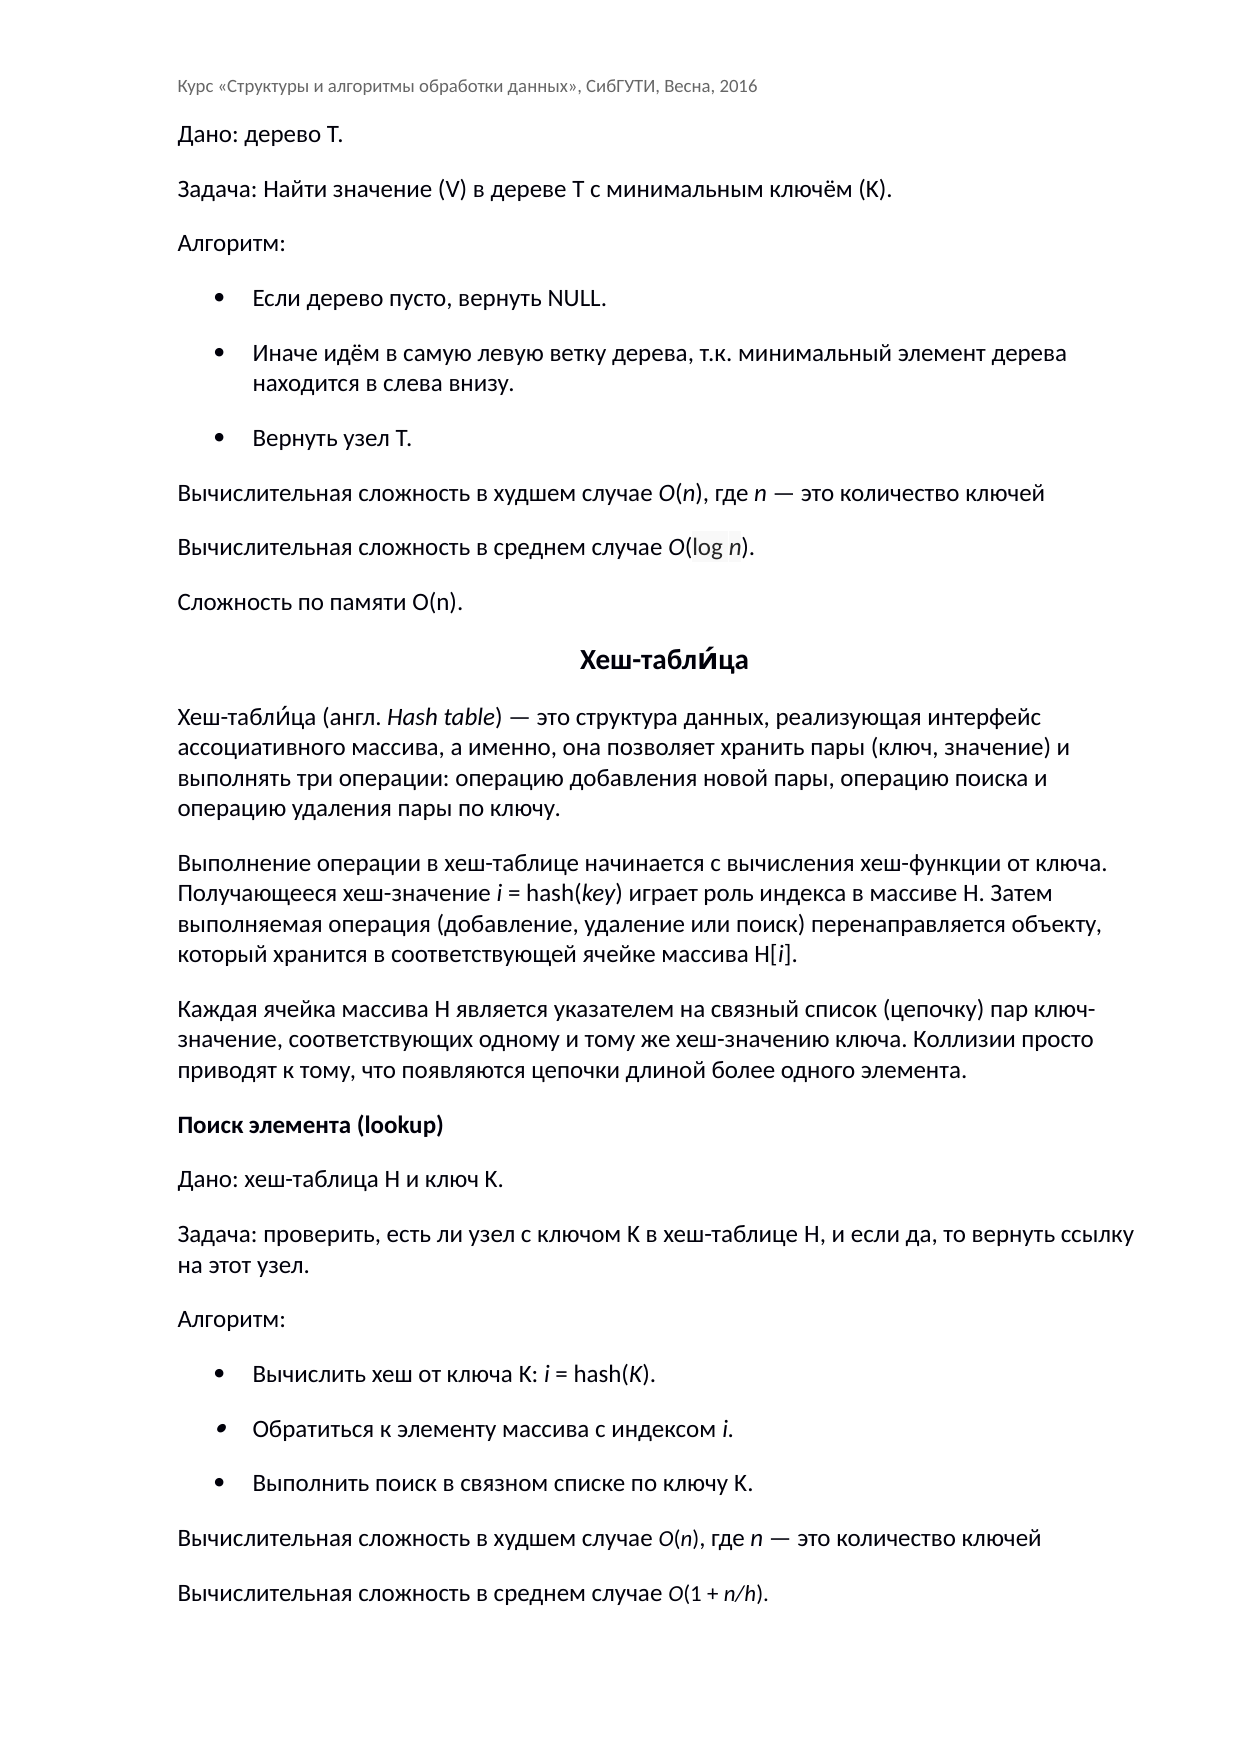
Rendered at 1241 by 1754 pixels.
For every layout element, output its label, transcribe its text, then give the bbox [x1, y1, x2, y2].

list Обратиться к элементу массива с индексом i. [215, 1413, 1152, 1443]
text Выполнение операции в хеш-таблице начинается с вычисления хеш-функции от ключа. Получающееся хеш-значение i = hash(key) играет роль индекса в массиве H. Затем выполняемая операция (добавление, удаление или поиск) перенаправляется объекту, который хранится в соответствующей ячейке массива H[i]. [177, 847, 1152, 969]
text Алгоритм: [177, 1303, 1152, 1334]
text Вычислительная сложность в среднем случае O(log n). [177, 531, 1152, 562]
text Алгоритм: [177, 227, 1152, 258]
list Если дерево пусто, вернуть NULL. [215, 282, 1152, 313]
text Дано: дерево Т. [177, 118, 1152, 149]
text Сложность по памяти O(n). [177, 586, 1152, 617]
text Хеш-табли́ца (англ. Hash table) — это структура данных, реализующая интерфейс ассоциативного массива, а именно, она позволяет хранить пары (ключ, значение) и выполнять три операции: операцию добавления новой пары, операцию поиска и операцию удаления пары по ключу. [177, 701, 1152, 823]
list Вычислить хеш от ключа K: i = hash(K). [215, 1358, 1152, 1389]
text Поиск элемента (lookup) [177, 1109, 1152, 1139]
text Вычислительная сложность в худшем случае O(n), где n — это количество ключей [177, 477, 1152, 507]
text Вычислительная сложность в среднем случае O(1 + n/h). [177, 1577, 1152, 1607]
text Дано: хеш-таблица H и ключ K. [177, 1163, 1152, 1194]
list Иначе идём в самую левую ветку дерева, т.к. минимальный элемент дерева находится в слева внизу. [215, 337, 1152, 398]
list Выполнить поиск в связном списке по ключу K. [215, 1467, 1152, 1498]
text Каждая ячейка массива H является указателем на связный список (цепочку) пар ключ-значение, соответствующих одному и тому же хеш-значению ключа. Коллизии просто приводят к тому, что появляются цепочки длиной более одного элемента. [177, 993, 1152, 1085]
text Вычислительная сложность в худшем случае O(n), где n — это количество ключей [177, 1522, 1152, 1553]
text Задача: Найти значение (V) в дереве Т с минимальным ключём (K). [177, 173, 1152, 203]
list Вернуть узел Т. [215, 422, 1152, 453]
text Задача: проверить, есть ли узел с ключом K в хеш-таблице H, и если да, то вернуть ссылку на этот узел. [177, 1218, 1152, 1279]
text Хеш-табли́ца [177, 641, 1152, 676]
